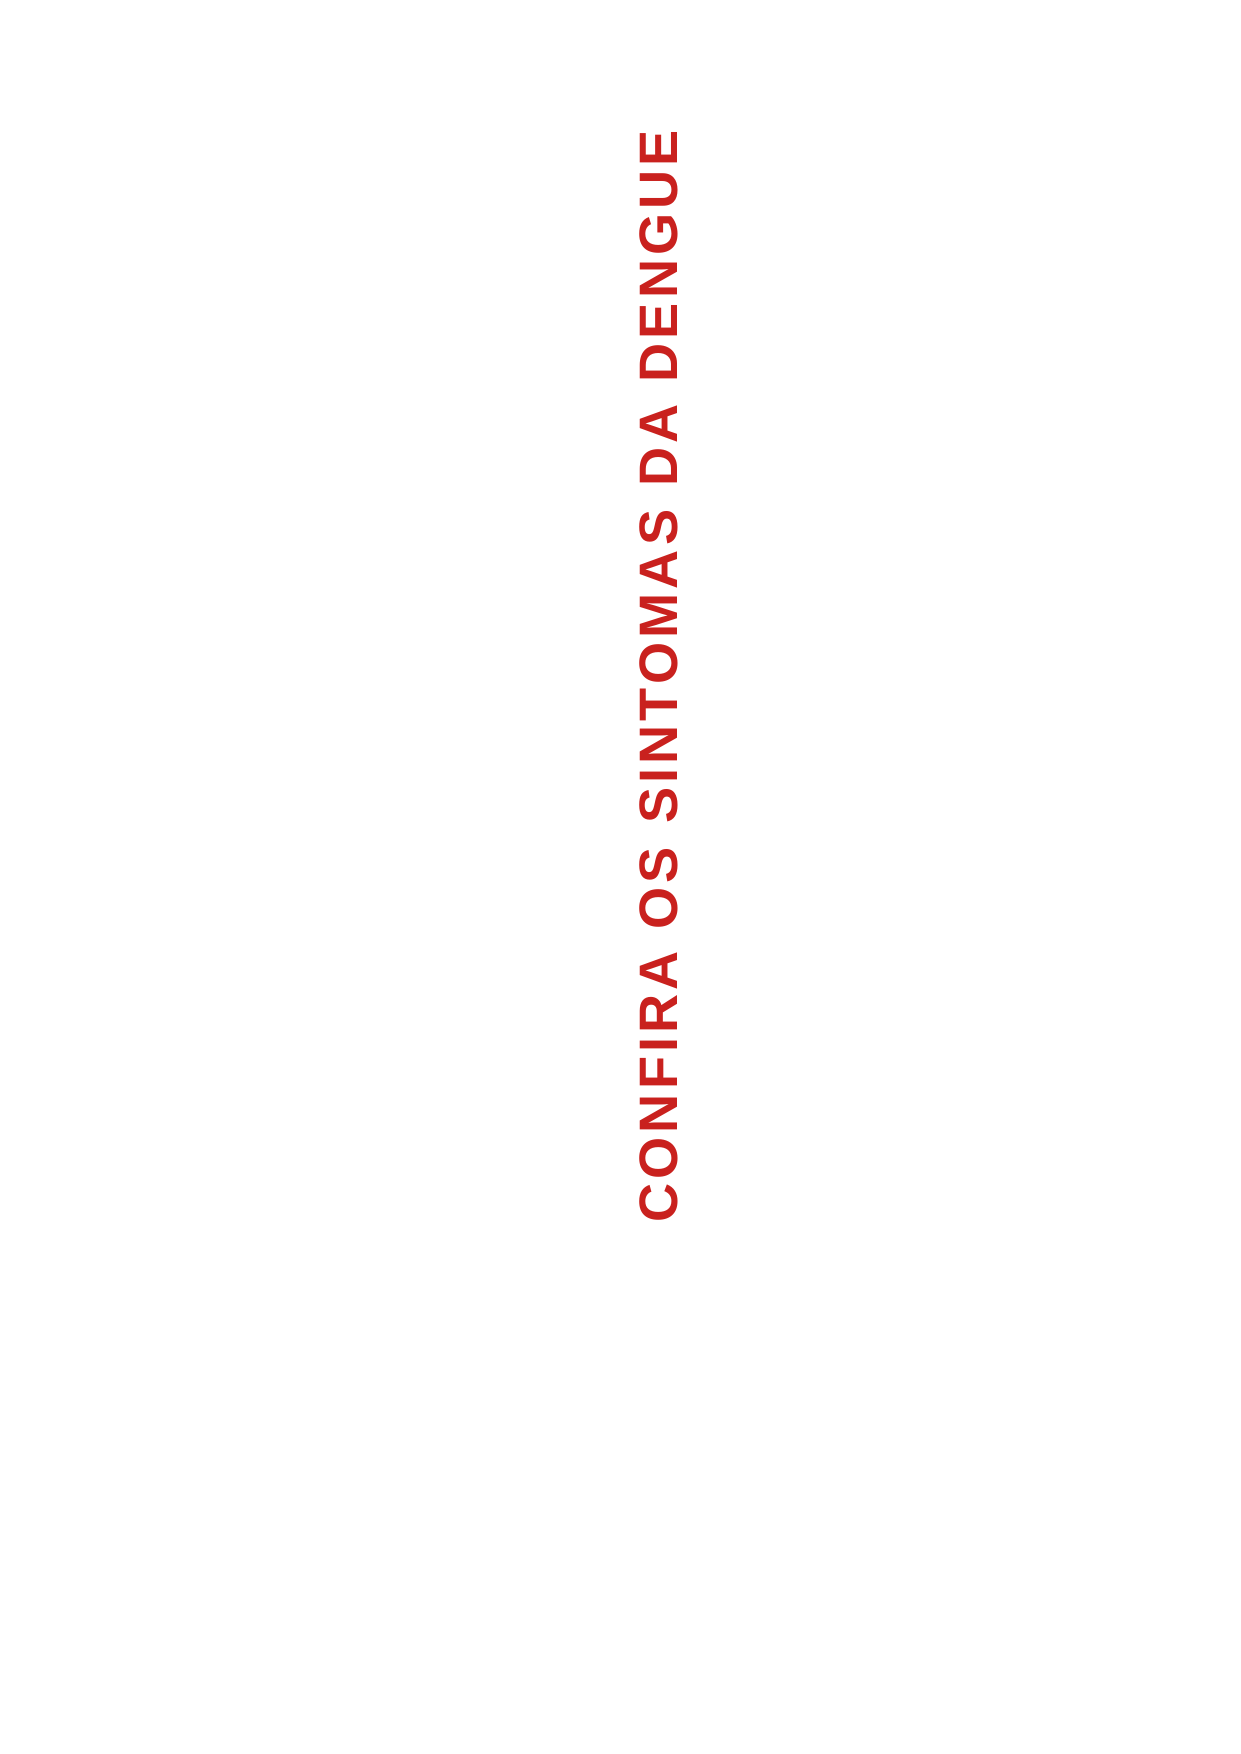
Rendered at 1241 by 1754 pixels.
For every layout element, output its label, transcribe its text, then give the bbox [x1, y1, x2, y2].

text CONFIRA OS SINTOMAS DA DENGUE [118, 130, 1122, 1223]
